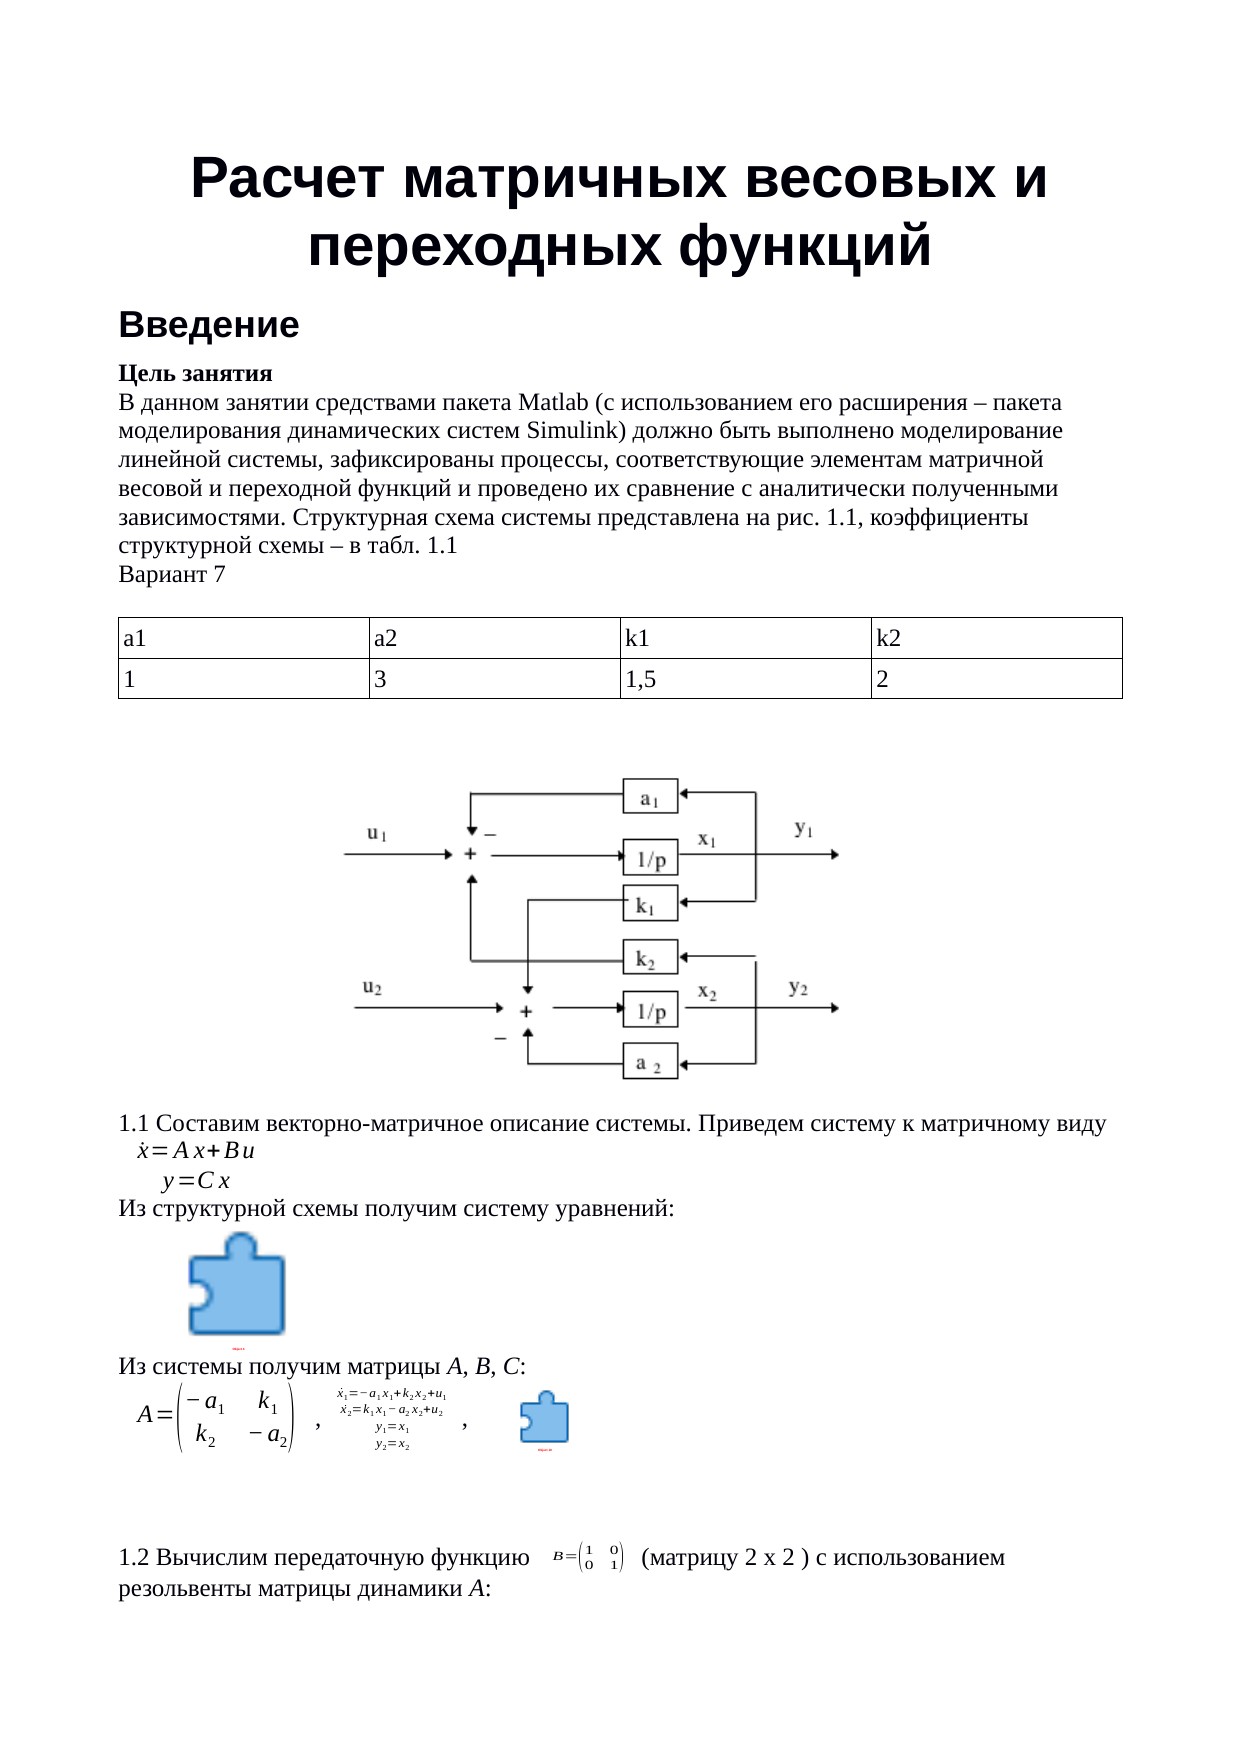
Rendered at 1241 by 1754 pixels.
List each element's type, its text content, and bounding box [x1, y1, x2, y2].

table_header k2 [872, 618, 1122, 657]
table_header a1 [119, 618, 369, 657]
picture [310, 747, 930, 1109]
text Вариант 7 [118, 559, 1122, 588]
text Цель занятия [118, 358, 1122, 387]
table_cell 1 [119, 659, 369, 698]
table_cell 3 [370, 659, 620, 698]
subtitle Введение [118, 302, 1122, 345]
table_header a2 [370, 618, 620, 657]
table_cell 2 [872, 659, 1122, 698]
text ,, [118, 1380, 1122, 1454]
text Из системы получим матрицы A, B, C: [118, 1351, 1122, 1380]
text 1.2 Вычислим передаточную функцию (матрицу 2 x 2 ) с использованием резольвенты матрицы динамики А: [118, 1540, 1122, 1602]
text 1.1 Составим векторно-матричное описание системы. Приведем систему к матричному виду [118, 727, 1122, 1137]
text В данном занятии средствами пакета Matlab (c использованием его расширения – пакета моделирования динамических систем Simulink) должно быть выполнено моделирование линейной системы, зафиксированы процессы, соответствующие элементам матричной весовой и переходной функций и проведено их сравнение с аналитически полученными зависимостями. Структурная схема системы представлена на рис. 1.1, коэффициенты структурной схемы – в табл. 1.1 [118, 387, 1122, 559]
text Из структурной схемы получим систему уравнений: [118, 1193, 1122, 1222]
table_cell 1,5 [621, 659, 871, 698]
title Расчет матричных весовых и переходных функций [118, 143, 1122, 277]
table_header k1 [621, 618, 871, 657]
